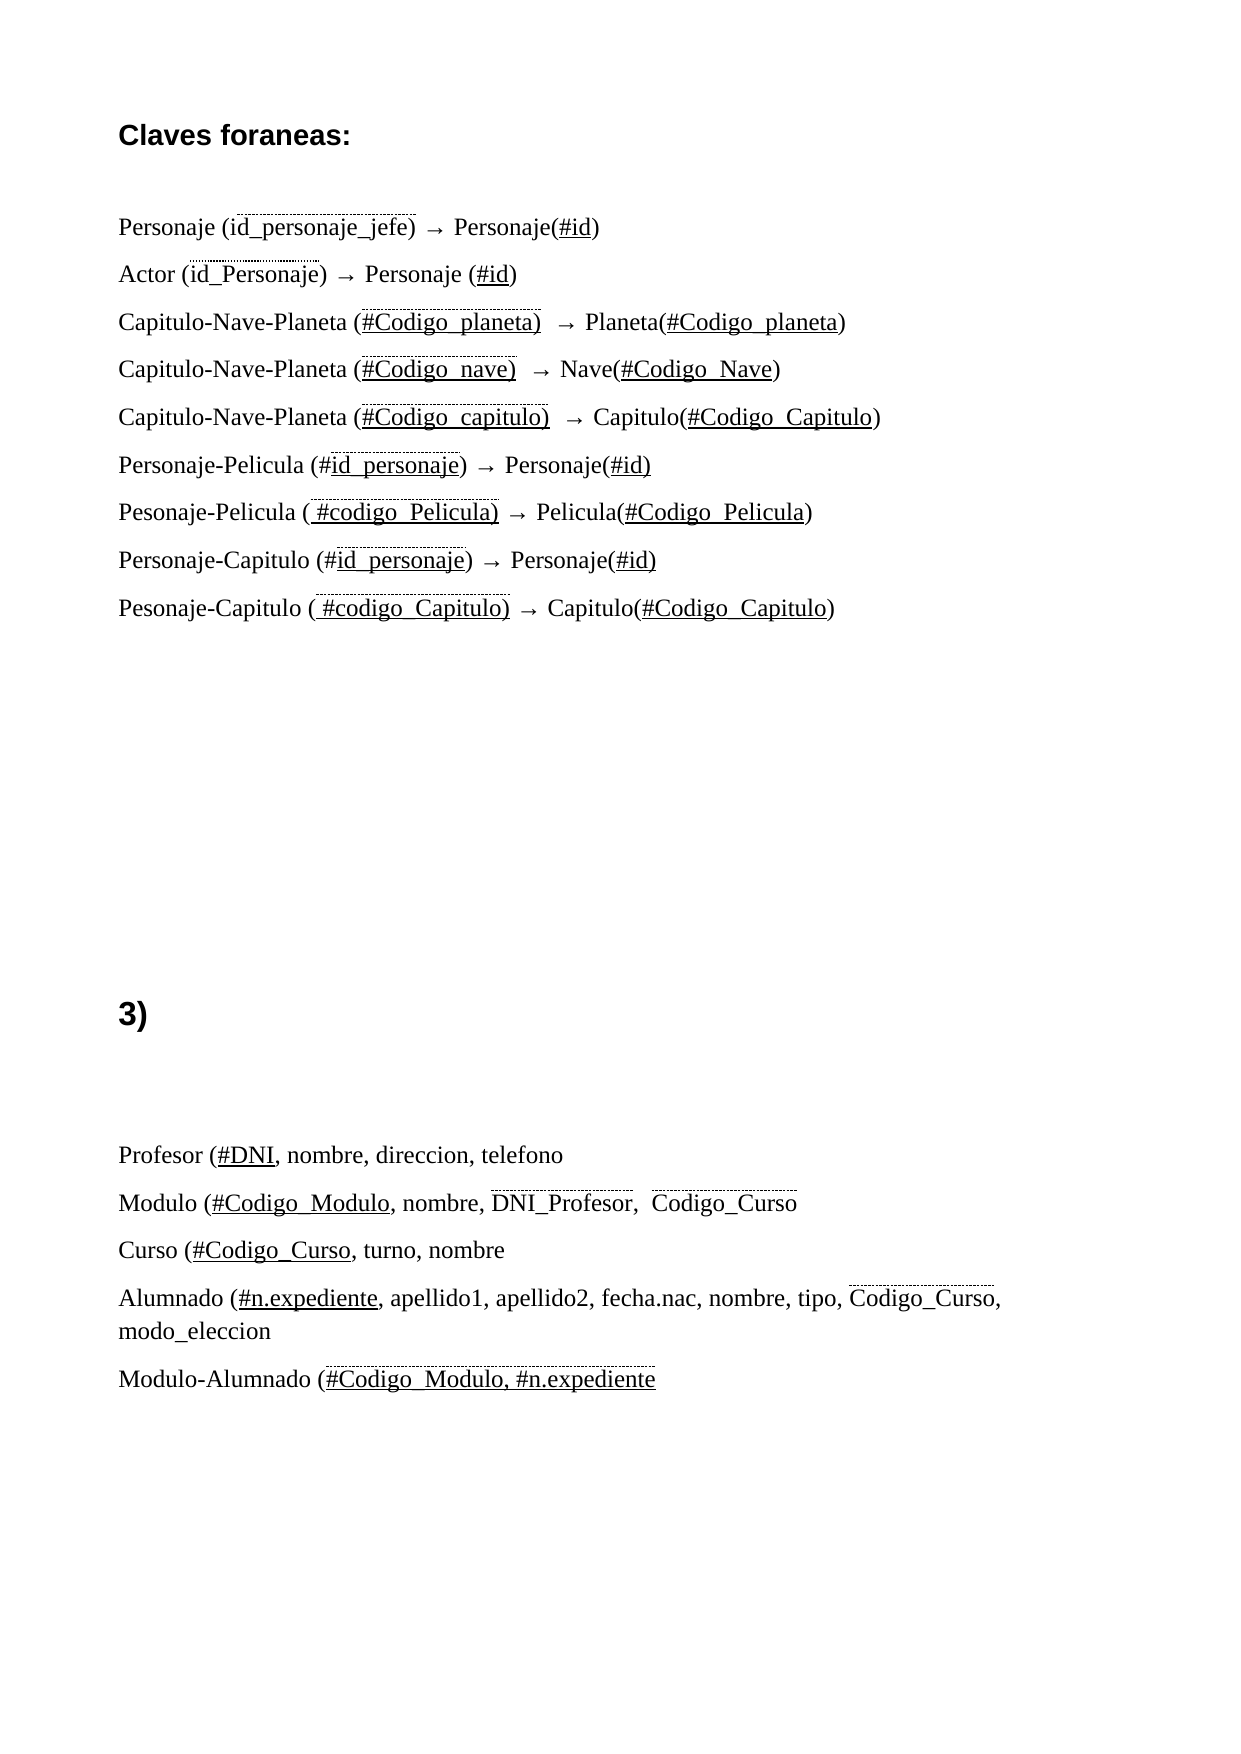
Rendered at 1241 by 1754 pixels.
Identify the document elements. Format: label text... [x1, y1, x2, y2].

text Capitulo-Nave-Planeta (#Codigo_planeta) → Planeta(#Codigo_planeta) [118, 307, 1122, 336]
text Capitulo-Nave-Planeta (#Codigo_nave) → Nave(#Codigo_Nave) [118, 354, 1122, 383]
text Profesor (#DNI, nombre, direccion, telefono [118, 1140, 1122, 1169]
text Modulo (#Codigo_Modulo, nombre, DNI_Profesor, Codigo_Curso [118, 1188, 1122, 1217]
subtitle Claves foraneas: [118, 118, 1122, 152]
text Actor (id_Personaje) → Personaje (#id) [118, 259, 1122, 288]
text Alumnado (#n.expediente, apellido1, apellido2, fecha.nac, nombre, tipo, Codigo_Curso, modo_eleccion [118, 1283, 1122, 1345]
text Capitulo-Nave-Planeta (#Codigo_capitulo) → Capitulo(#Codigo_Capitulo) [118, 402, 1122, 431]
text Personaje-Capitulo (#id_personaje) → Personaje(#id) [118, 545, 1122, 574]
subtitle 3) [118, 994, 1122, 1033]
text Personaje (id_personaje_jefe) → Personaje(#id) [118, 212, 1122, 241]
text Modulo-Alumnado (#Codigo_Modulo, #n.expediente [118, 1364, 1122, 1393]
text Curso (#Codigo_Curso, turno, nombre [118, 1236, 1122, 1264]
text Personaje-Pelicula (#id_personaje) → Personaje(#id) [118, 450, 1122, 478]
text Pesonaje-Capitulo ( #codigo_Capitulo) → Capitulo(#Codigo_Capitulo) [118, 593, 1122, 621]
text Pesonaje-Pelicula ( #codigo_Pelicula) → Pelicula(#Codigo_Pelicula) [118, 497, 1122, 526]
